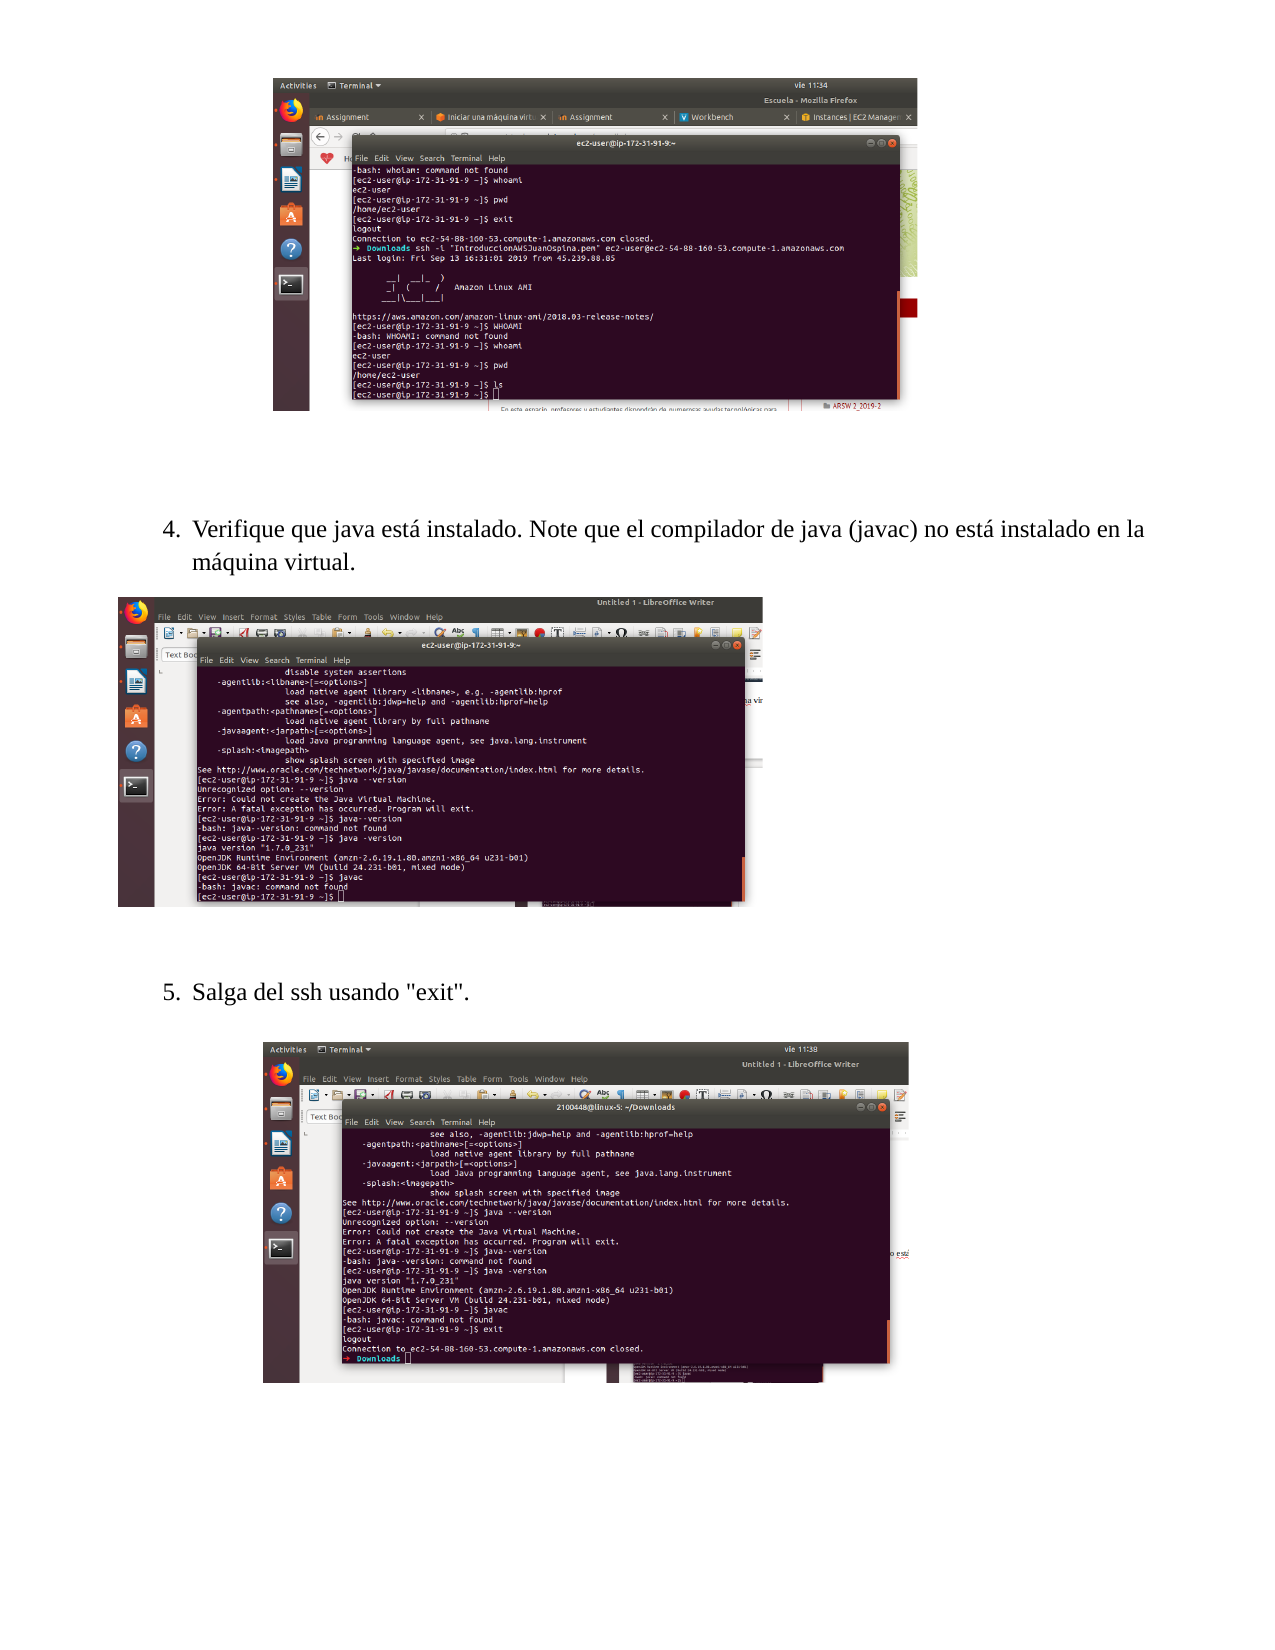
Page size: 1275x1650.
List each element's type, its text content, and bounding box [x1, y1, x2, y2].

list Verifique que java está instalado. Note que el compilador de java (javac) no está instalado en la máquina virtual. [162, 514, 1157, 576]
list Salga del ssh usando "exit". [162, 977, 1157, 1005]
